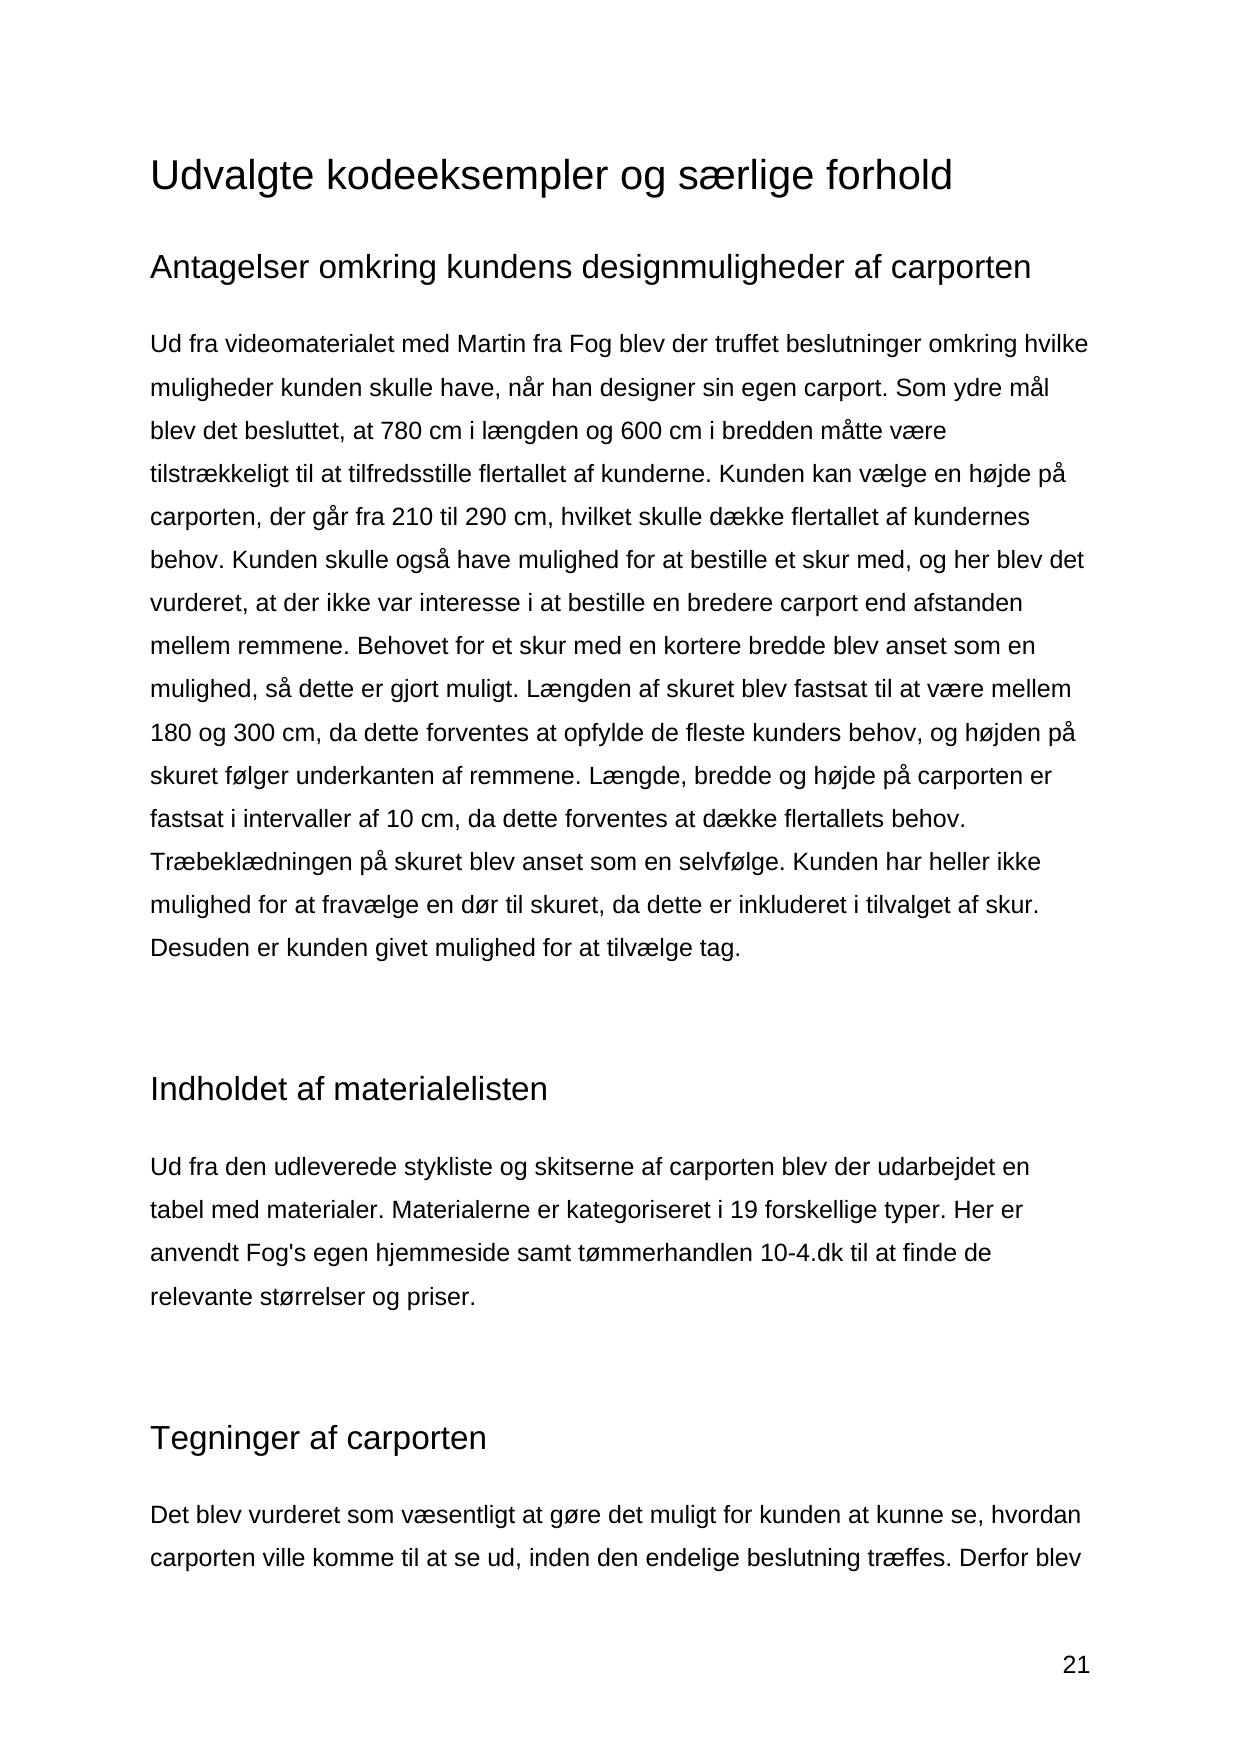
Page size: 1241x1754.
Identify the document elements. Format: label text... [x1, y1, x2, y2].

text Ud fra den udleverede stykliste og skitserne af carporten blev der udarbejdet en tabel med materialer. Materialerne er kategoriseret i 19 forskellige typer. Her er anvendt Fog's egen hjemmeside samt tømmerhandlen 10-4.dk til at finde de relevante størrelser og priser. [150, 1152, 1090, 1310]
subtitle Antagelser omkring kundens designmuligheder af carporten [150, 247, 1090, 285]
text Det blev vurderet som væsentligt at gøre det muligt for kunden at kunne se, hvordan carporten ville komme til at se ud, inden den endelige beslutning træffes. Derfor blev [150, 1500, 1090, 1572]
subtitle Tegninger af carporten [150, 1418, 1090, 1456]
subtitle Udvalgte kodeeksempler og særlige forhold [150, 150, 1090, 198]
text Ud fra videomaterialet med Martin fra Fog blev der truffet beslutninger omkring hvilke muligheder kunden skulle have, når han designer sin egen carport. Som ydre mål blev det besluttet, at 780 cm i længden og 600 cm i bredden måtte være tilstrækkeligt til at tilfredsstille flertallet af kunderne. Kunden kan vælge en højde på carporten, der går fra 210 til 290 cm, hvilket skulle dække flertallet af kundernes behov. Kunden skulle også have mulighed for at bestille et skur med, og her blev det vurderet, at der ikke var interesse i at bestille en bredere carport end afstanden mellem remmene. Behovet for et skur med en kortere bredde blev anset som en mulighed, så dette er gjort muligt. Længden af skuret blev fastsat til at være mellem 180 og 300 cm, da dette forventes at opfylde de fleste kunders behov, og højden på skuret følger underkanten af remmene. Længde, bredde og højde på carporten er fastsat i intervaller af 10 cm, da dette forventes at dække flertallets behov. Træbeklædningen på skuret blev anset som en selvfølge. Kunden har heller ikke mulighed for at fravælge en dør til skuret, da dette er inkluderet i tilvalget af skur. Desuden er kunden givet mulighed for at tilvælge tag. [150, 329, 1090, 962]
subtitle Indholdet af materialelisten [150, 1069, 1090, 1108]
